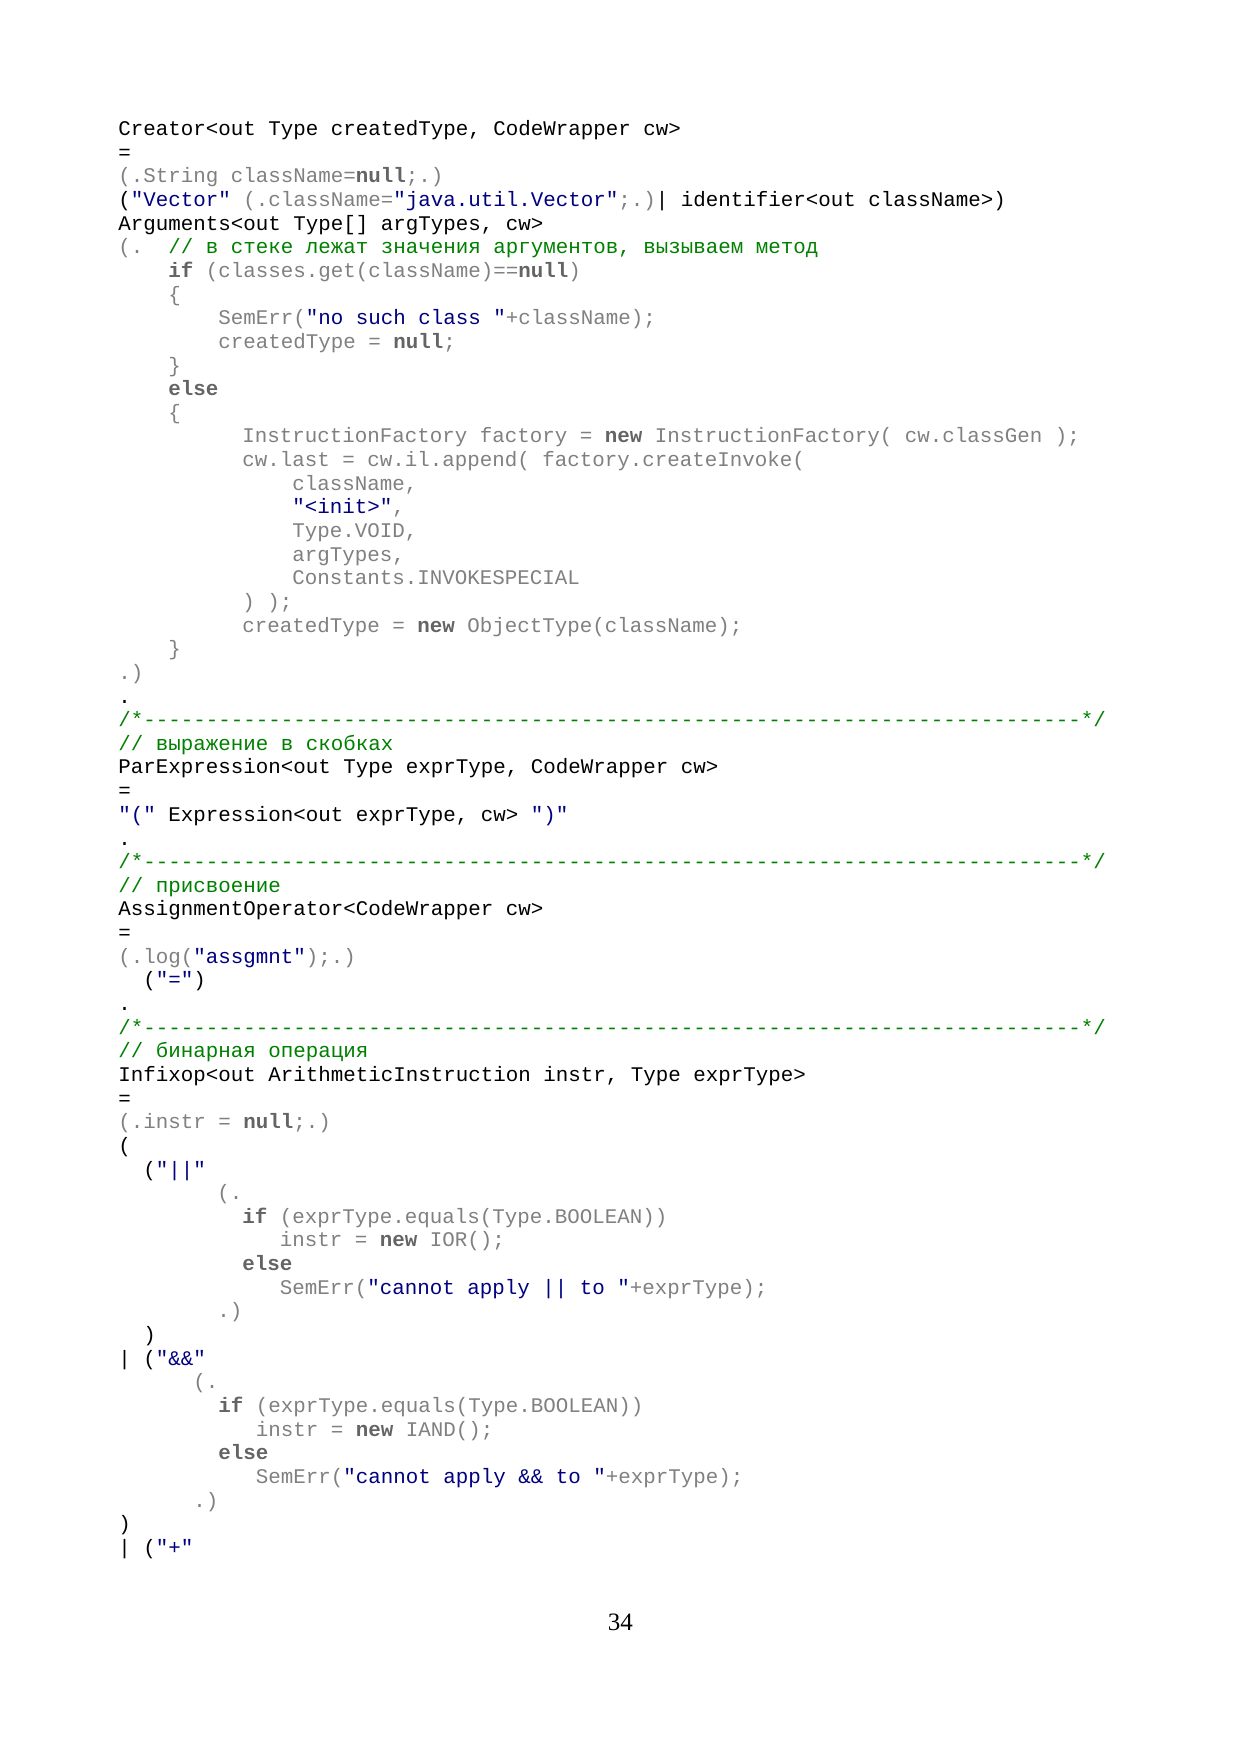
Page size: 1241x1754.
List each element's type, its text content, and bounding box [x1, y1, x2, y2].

text = [118, 1088, 1122, 1111]
text "(" Expression<out exprType, cw> ")" [118, 804, 1122, 827]
text (.String className=null;.) [118, 165, 1122, 189]
text SemErr("cannot apply || to "+exprType); [118, 1277, 1122, 1300]
text cw.last = cw.il.append( factory.createInvoke( [118, 449, 1122, 473]
text } [118, 638, 1122, 662]
text . [118, 993, 1122, 1017]
text .) [118, 1300, 1122, 1324]
text if (exprType.equals(Type.BOOLEAN)) [118, 1206, 1122, 1229]
text .) [118, 1489, 1122, 1513]
text (. [118, 1371, 1122, 1395]
text /*---------------------------------------------------------------------------*/ [118, 709, 1122, 733]
text // присвоение [118, 875, 1122, 898]
text | ("&&" [118, 1348, 1122, 1371]
text ( [118, 1135, 1122, 1158]
text argTypes, [118, 544, 1122, 567]
text else [118, 1253, 1122, 1277]
text createdType = null; [118, 331, 1122, 354]
text Type.VOID, [118, 520, 1122, 544]
text createdType = new ObjectType(className); [118, 615, 1122, 638]
text // бинарная операция [118, 1040, 1122, 1064]
text { [118, 284, 1122, 307]
text if (classes.get(className)==null) [118, 260, 1122, 284]
text InstructionFactory factory = new InstructionFactory( cw.classGen ); [118, 426, 1122, 449]
text /*---------------------------------------------------------------------------*/ [118, 1017, 1122, 1040]
text if (exprType.equals(Type.BOOLEAN)) [118, 1395, 1122, 1419]
text else [118, 1442, 1122, 1466]
text ("Vector" (.className="java.util.Vector";.)| identifier<out className>) Arguments<out Type[] argTypes, cw> [118, 189, 1122, 236]
text ) [118, 1324, 1122, 1348]
text { [118, 402, 1122, 426]
text ParExpression<out Type exprType, CodeWrapper cw> [118, 757, 1122, 780]
text ) ); [118, 591, 1122, 615]
text (.instr = null;.) [118, 1111, 1122, 1135]
text SemErr("no such class "+className); [118, 307, 1122, 331]
text . [118, 827, 1122, 851]
text /*---------------------------------------------------------------------------*/ [118, 851, 1122, 875]
text instr = new IOR(); [118, 1229, 1122, 1253]
text ("||" [118, 1158, 1122, 1182]
text SemErr("cannot apply && to "+exprType); [118, 1466, 1122, 1489]
text className, [118, 473, 1122, 496]
text Constants.INVOKESPECIAL [118, 567, 1122, 591]
text ) [118, 1513, 1122, 1537]
text // выражение в скобках [118, 733, 1122, 757]
text (. // в стеке лежат значения аргументов, вызываем метод [118, 236, 1122, 260]
text } [118, 354, 1122, 378]
text (. [118, 1182, 1122, 1206]
text Infixop<out ArithmeticInstruction instr, Type exprType> [118, 1064, 1122, 1088]
text "<init>", [118, 496, 1122, 520]
text Creator<out Type createdType, CodeWrapper cw> [118, 118, 1122, 142]
text instr = new IAND(); [118, 1419, 1122, 1442]
text (.log("assgmnt");.) [118, 946, 1122, 969]
text .) [118, 662, 1122, 686]
text = [118, 142, 1122, 165]
text else [118, 378, 1122, 402]
text AssignmentOperator<CodeWrapper cw> [118, 898, 1122, 922]
text = [118, 922, 1122, 946]
text = [118, 780, 1122, 804]
text . [118, 686, 1122, 709]
text | ("+" [118, 1537, 1122, 1561]
text ("=") [118, 969, 1122, 993]
